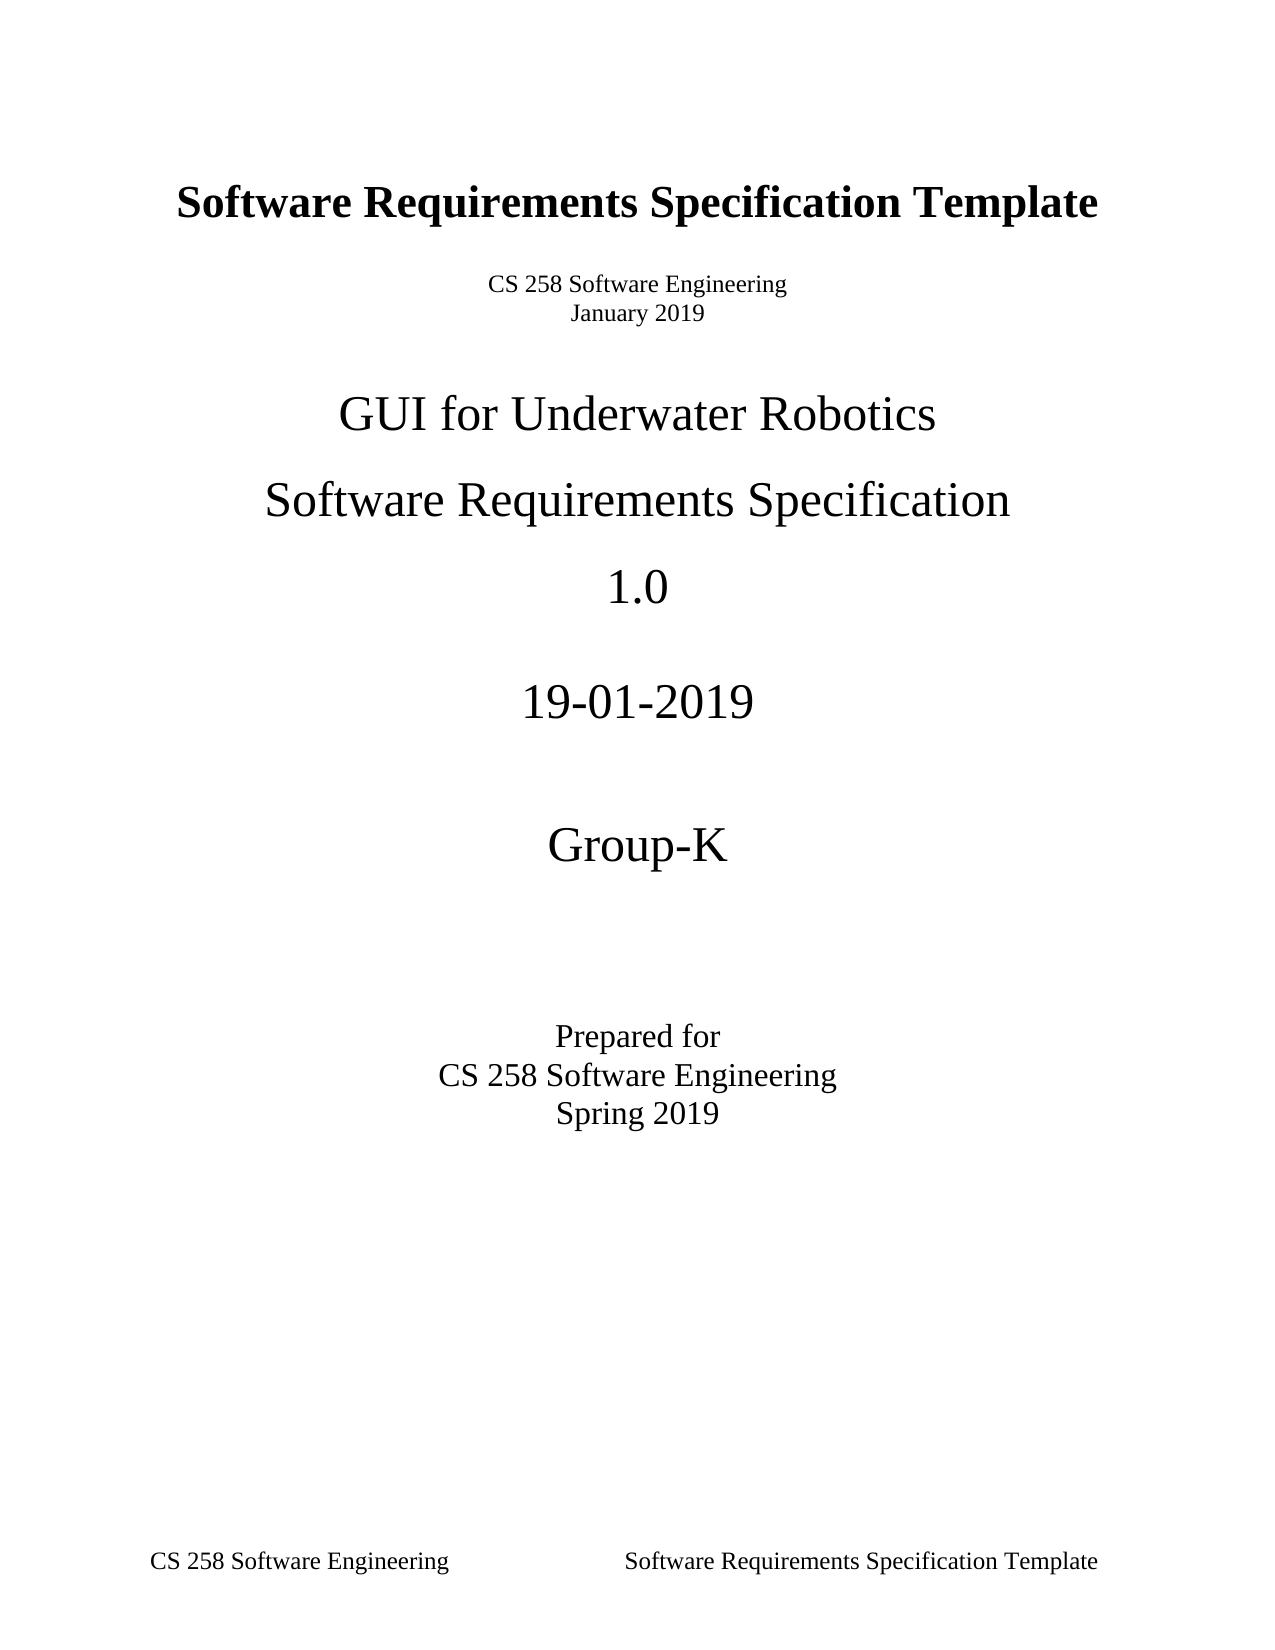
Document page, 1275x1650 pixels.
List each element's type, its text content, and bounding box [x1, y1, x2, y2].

text GUI for Underwater Robotics [150, 384, 1125, 441]
text 1.0 [150, 556, 1125, 614]
text Software Requirements Specification [150, 470, 1125, 528]
text CS 258 Software Engineering [150, 1055, 1125, 1093]
text Spring 2019 [150, 1093, 1125, 1131]
text 19-01-2019 [150, 671, 1125, 729]
text Group-K [150, 815, 1125, 873]
text Prepared for [150, 1016, 1125, 1055]
text January 2019 [150, 298, 1125, 326]
text CS 258 Software Engineering [150, 269, 1125, 298]
title Software Requirements Specification Template [150, 175, 1125, 228]
